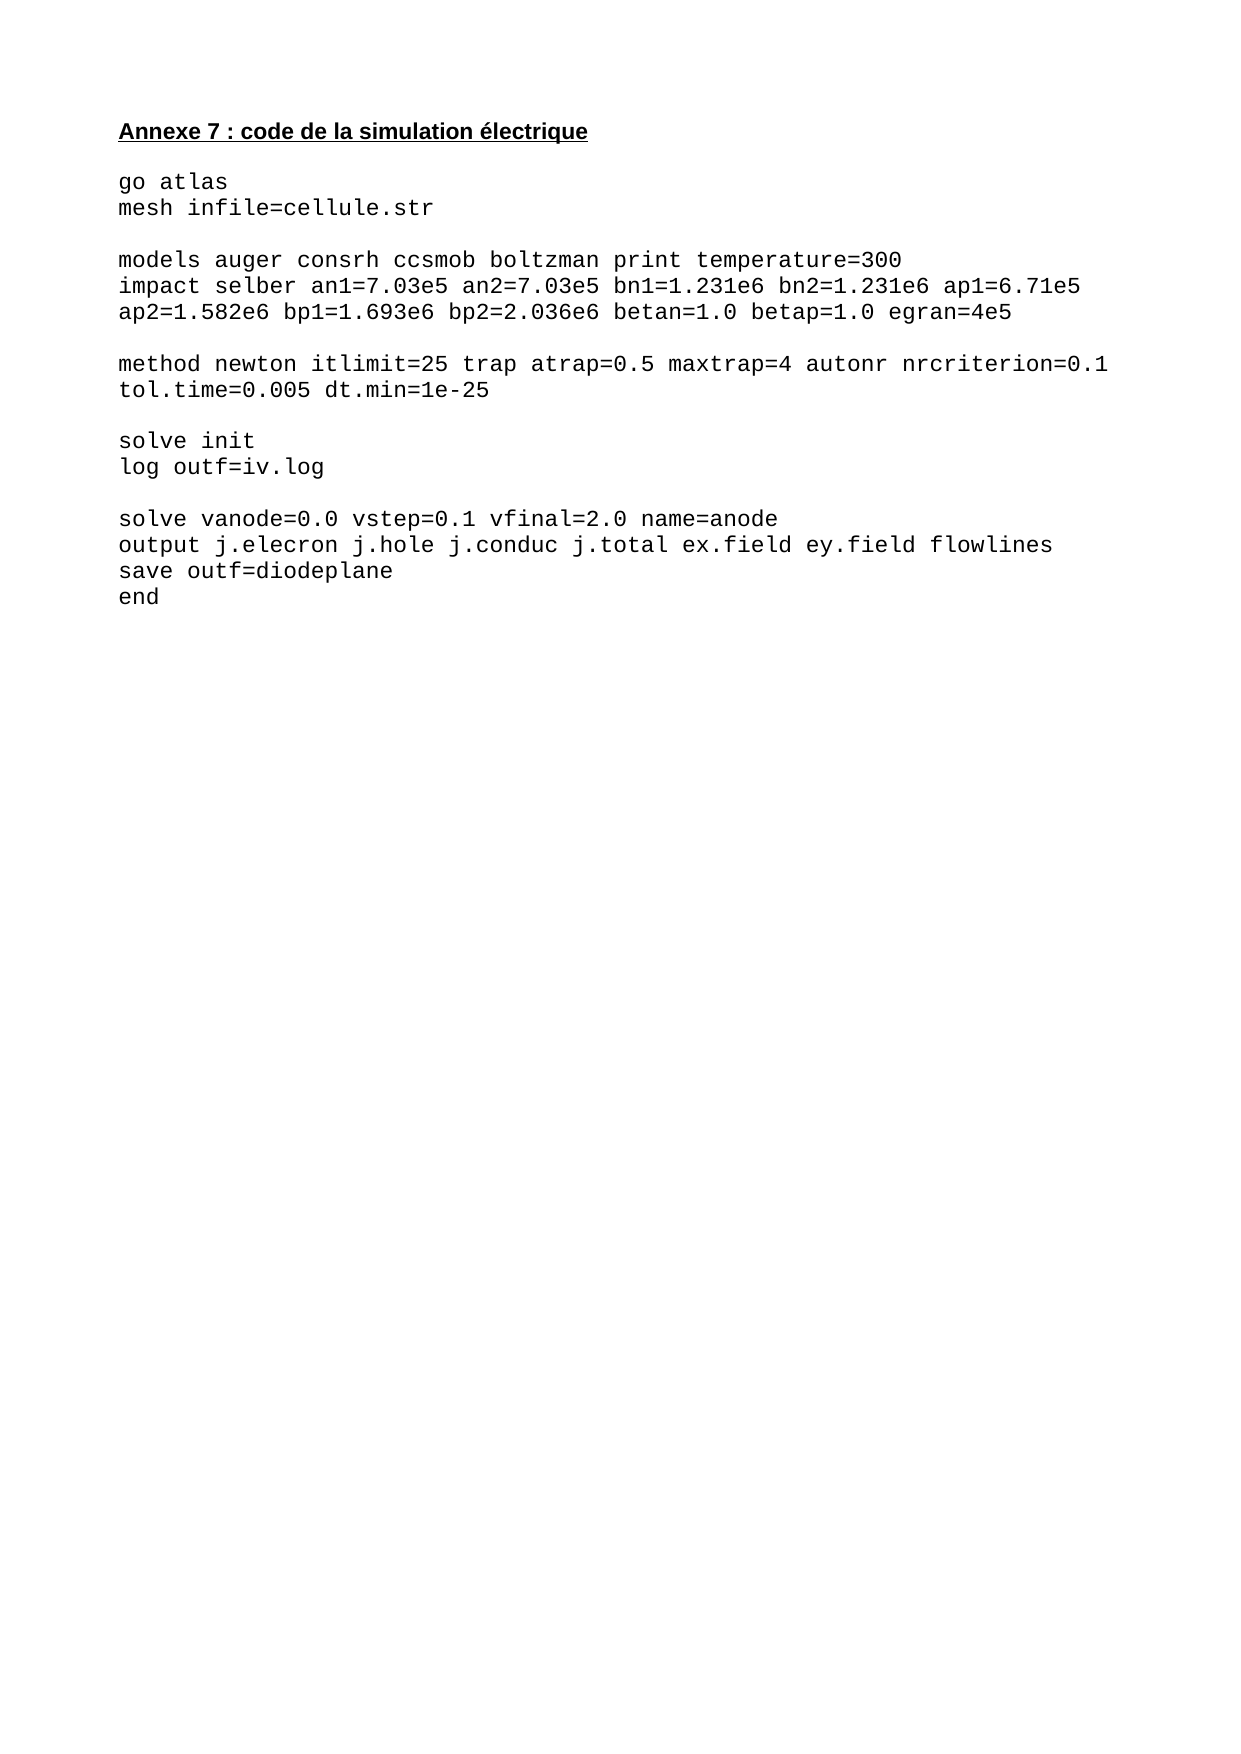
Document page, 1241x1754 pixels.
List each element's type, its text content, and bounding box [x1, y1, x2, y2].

text method newton itlimit=25 trap atrap=0.5 maxtrap=4 autonr nrcriterion=0.1 tol.time=0.005 dt.min=1e-25 [118, 352, 1122, 404]
text output j.elecron j.hole j.conduc j.total ex.field ey.field flowlines [118, 533, 1122, 559]
text end [118, 585, 1122, 611]
text log outf=iv.log [118, 456, 1122, 482]
text impact selber an1=7.03e5 an2=7.03e5 bn1=1.231e6 bn2=1.231e6 ap1=6.71e5 ap2=1.582e6 bp1=1.693e6 bp2=2.036e6 betan=1.0 betap=1.0 egran=4e5 [118, 274, 1122, 326]
text save outf=diodeplane [118, 559, 1122, 585]
text models auger consrh ccsmob boltzman print temperature=300 [118, 248, 1122, 274]
text go atlas [118, 170, 1122, 196]
text solve init [118, 430, 1122, 456]
text mesh infile=cellule.str [118, 196, 1122, 222]
text solve vanode=0.0 vstep=0.1 vfinal=2.0 name=anode [118, 508, 1122, 533]
text Annexe 7 : code de la simulation électrique [118, 118, 1122, 144]
